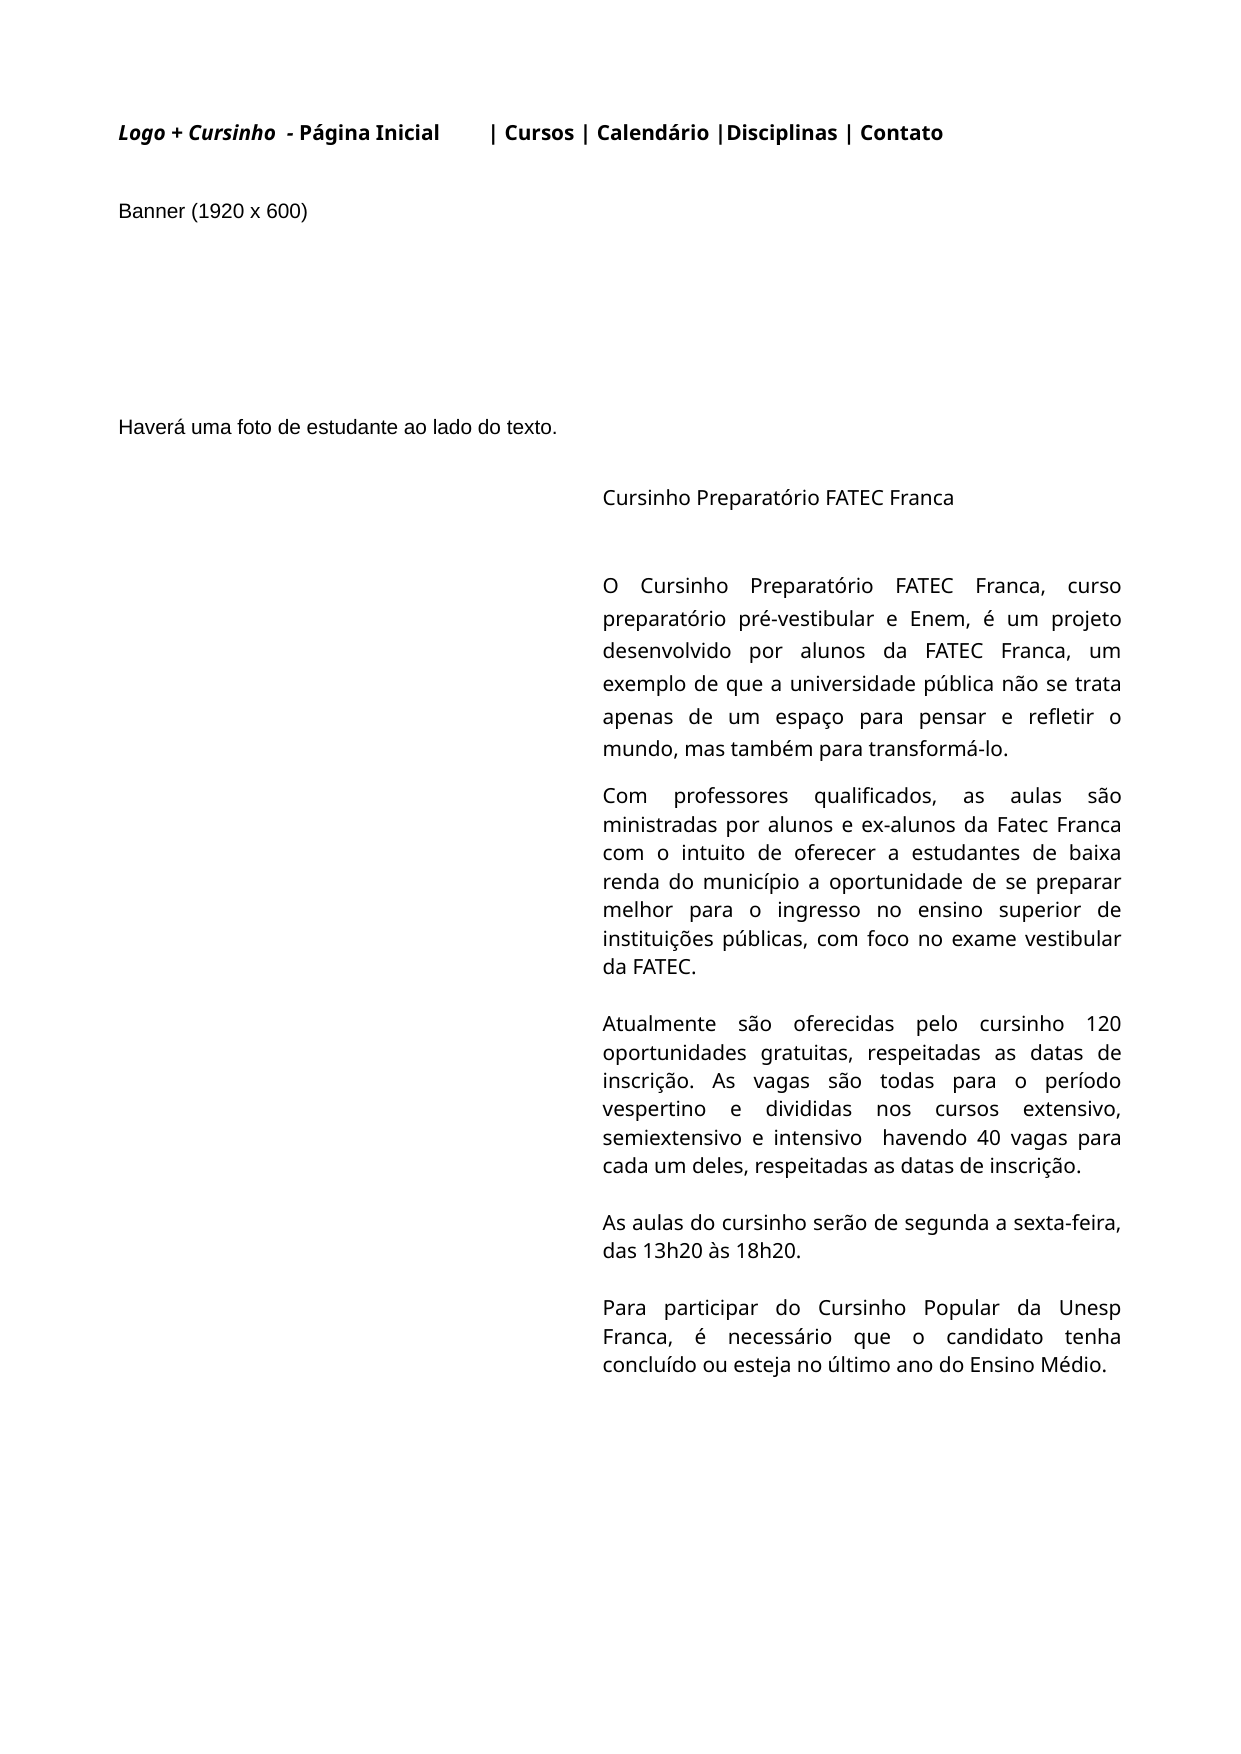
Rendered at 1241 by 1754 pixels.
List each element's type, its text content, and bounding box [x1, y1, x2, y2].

text Logo + Cursinho - Página Inicial | Cursos | Calendário |Disciplinas | Contato [118, 118, 1122, 147]
text O Cursinho Preparatório FATEC Franca, curso preparatório pré-vestibular e Enem, é um projeto desenvolvido por alunos da FATEC Franca, um exemplo de que a universidade pública não se trata apenas de um espaço para pensar e refletir o mundo, mas também para transformá-lo. [602, 571, 1122, 763]
text Haverá uma foto de estudante ao lado do texto. [118, 414, 1122, 438]
text Para participar do Cursinho Popular da Unesp Franca, é necessário que o candidato tenha concluído ou esteja no último ano do Ensino Médio. [602, 1293, 1122, 1379]
text As aulas do cursinho serão de segunda a sexta-feira, das 13h20 às 18h20. [602, 1208, 1122, 1265]
text Com professores qualificados, as aulas são ministradas por alunos e ex-alunos da Fatec Franca com o intuito de oferecer a estudantes de baixa renda do município a oportunidade de se preparar melhor para o ingresso no ensino superior de instituições públicas, com foco no exame vestibular da FATEC. [602, 782, 1122, 981]
text Banner (1920 x 600) [118, 199, 1122, 223]
text Atualmente são oferecidas pelo cursinho 120 oportunidades gratuitas, respeitadas as datas de inscrição. As vagas são todas para o período vespertino e divididas nos cursos extensivo, semiextensivo e intensivo havendo 40 vagas para cada um deles, respeitadas as datas de inscrição. [602, 1009, 1122, 1180]
subtitle Cursinho Preparatório FATEC Franca [602, 483, 1122, 512]
